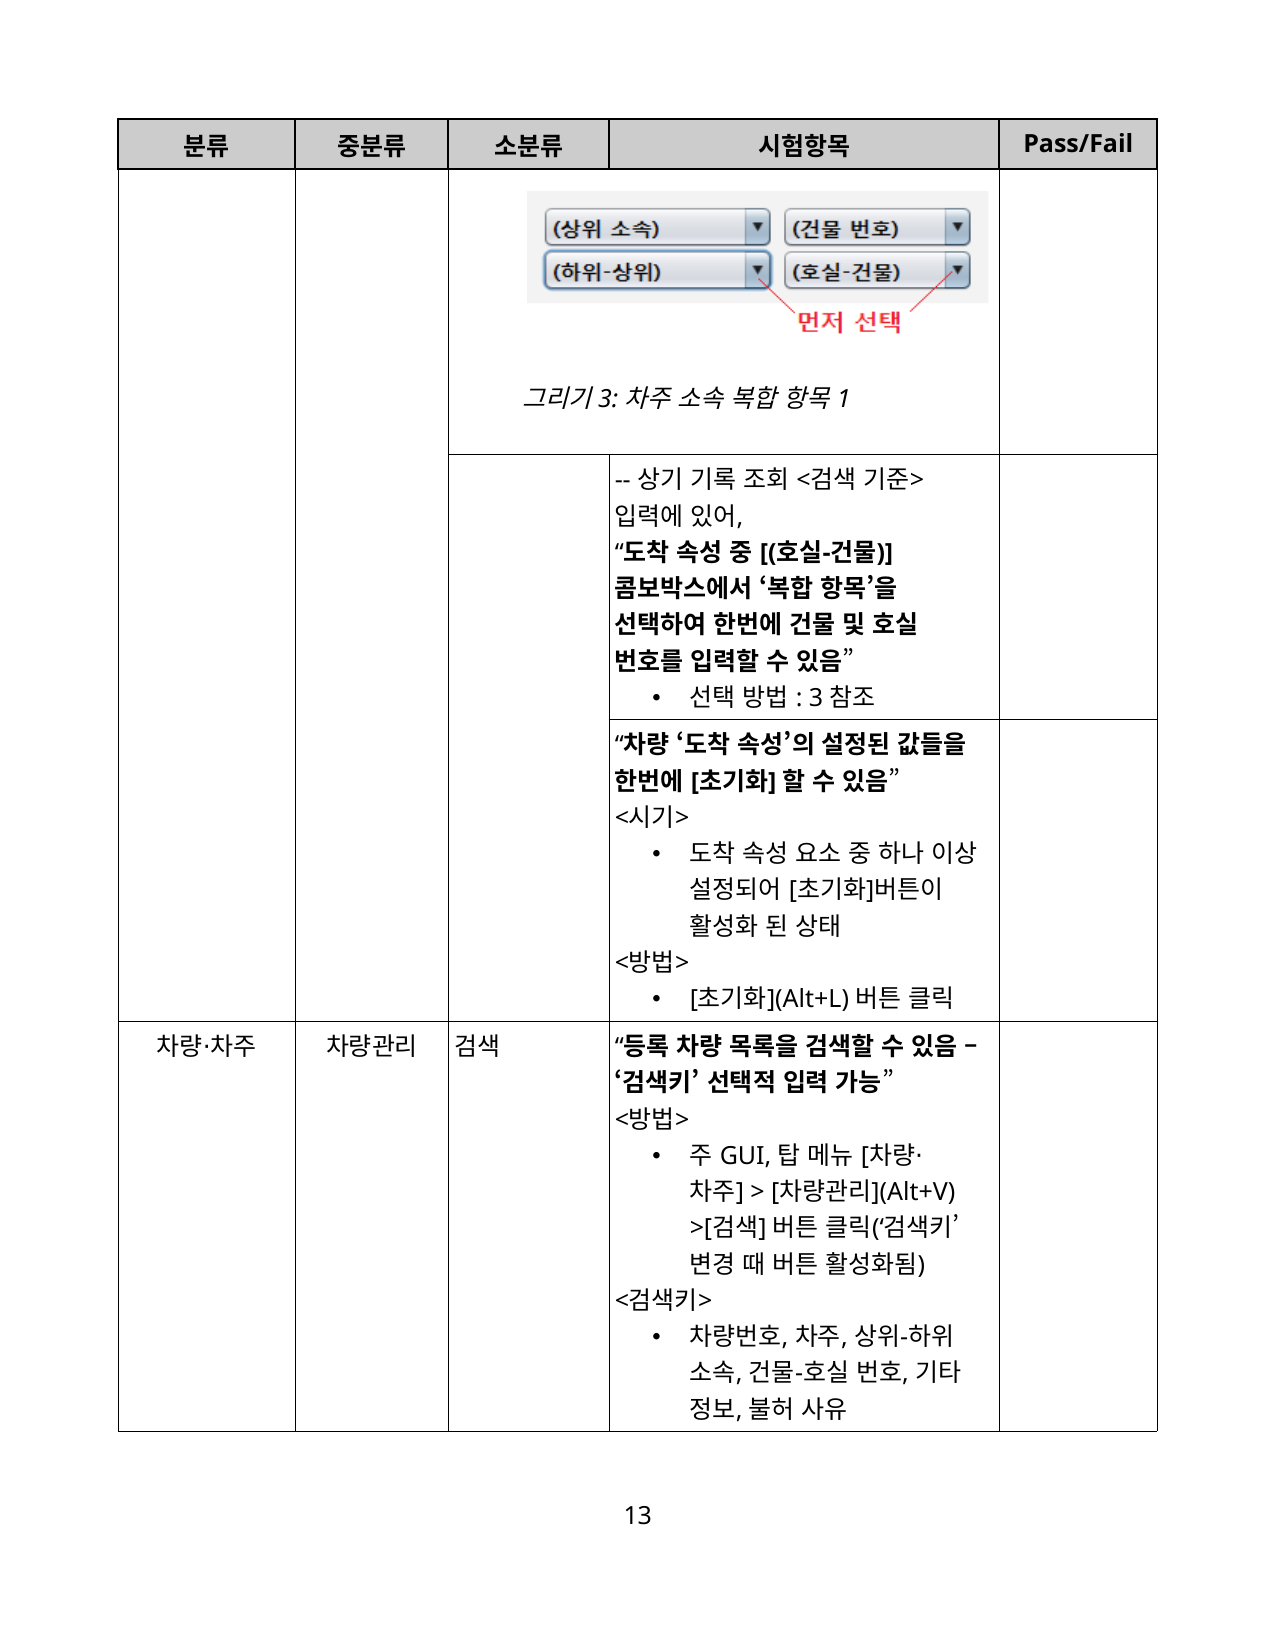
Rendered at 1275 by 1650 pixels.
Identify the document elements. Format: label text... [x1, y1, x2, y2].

table_cell 검색 [449, 1022, 609, 1431]
table_cell “등록 차량 목록을 검색할 수 있음 – ‘검색키’ 선택적 입력 가능” <방법> 주 GUI, 탑 메뉴 [차량⋅차주] > [차량관리](Alt+V) >[검색] 버튼 클릭(‘검색키’ 변경 때 버튼 활성화됨) <검색키> 차량번호, 차주, 상위-하위 소속, 건물-호실 번호, 기타 정보, 불허 사유 [610, 1022, 999, 1431]
table_cell [449, 170, 999, 454]
table_cell [296, 170, 448, 1021]
table_header 소분류 [449, 120, 608, 168]
table_cell [1000, 720, 1157, 1021]
table_cell “차량 ‘도착 속성’의 설정된 값들을 한번에 [초기화] 할 수 있음” <시기> 도착 속성 요소 중 하나 이상 설정되어 [초기화]버튼이 활성화 된 상태 <방법> [초기화](Alt+L) 버튼 클릭 [610, 720, 999, 1021]
table_cell [1000, 170, 1157, 454]
table_cell -- 상기 기록 조회 <검색 기준> 입력에 있어, “도착 속성 중 [(호실-건물)] 콤보박스에서 ‘복합 항목’을 선택하여 한번에 건물 및 호실 번호를 입력할 수 있음” 선택 방법 : 그리기 3 참조 [610, 455, 999, 719]
table_header 시험항목 [610, 120, 998, 168]
table_header 분류 [119, 120, 294, 168]
table_header Pass/Fail [1000, 120, 1156, 168]
table_header 중분류 [296, 120, 447, 168]
table_cell 차량⋅차주 [119, 1022, 295, 1431]
table_cell [449, 455, 609, 1021]
picture [527, 191, 989, 345]
table_cell 차량관리 [296, 1022, 448, 1431]
table_cell [119, 170, 295, 1021]
table_cell [1000, 1022, 1157, 1431]
table_cell [1000, 455, 1157, 719]
